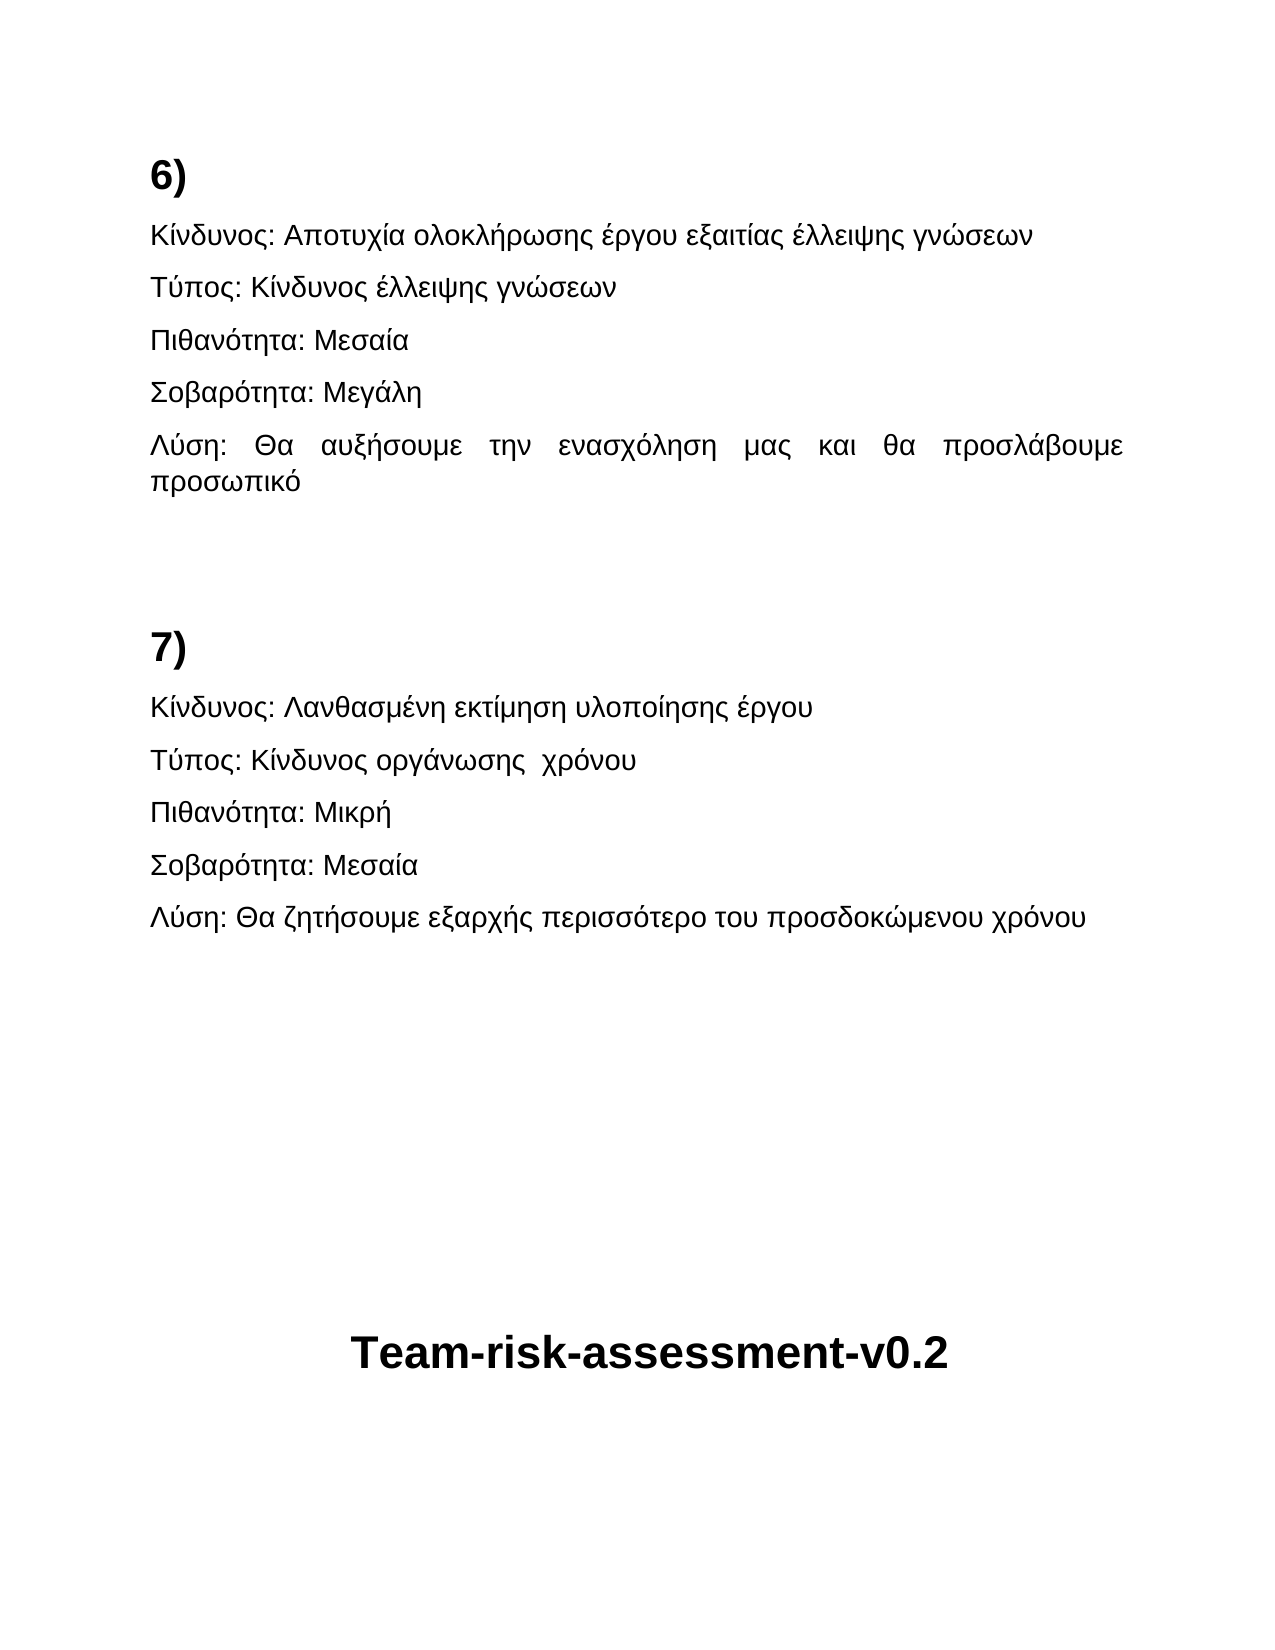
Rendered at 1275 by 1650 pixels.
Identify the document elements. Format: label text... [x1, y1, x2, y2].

text Λύση: Θα αυξήσουμε την ενασχόληση μας και θα προσλάβουμε προσωπικό [150, 428, 1125, 497]
text Πιθανότητα: Μεσαία [150, 323, 1125, 356]
text 6) [150, 150, 1125, 198]
text Λύση: Θα ζητήσουμε εξαρχής περισσότερο του προσδοκώμενου χρόνου [150, 901, 1125, 934]
text Κίνδυνος: Λανθασμένη εκτίμηση υλοποίησης έργου [150, 691, 1125, 724]
text Κίνδυνος: Αποτυχία ολοκλήρωσης έργου εξαιτίας έλλειψης γνώσεων [150, 218, 1125, 251]
text Πιθανότητα: Μικρή [150, 796, 1125, 829]
text Τύπος: Κίνδυνος έλλειψης γνώσεων [150, 270, 1125, 304]
text Team-risk-assessment-v0.2 [150, 1326, 1125, 1378]
text 7) [150, 623, 1125, 671]
text Τύπος: Κίνδυνος οργάνωσης χρόνου [150, 743, 1125, 777]
text Σοβαρότητα: Μεσαία [150, 848, 1125, 882]
text Σοβαρότητα: Μεγάλη [150, 375, 1125, 409]
